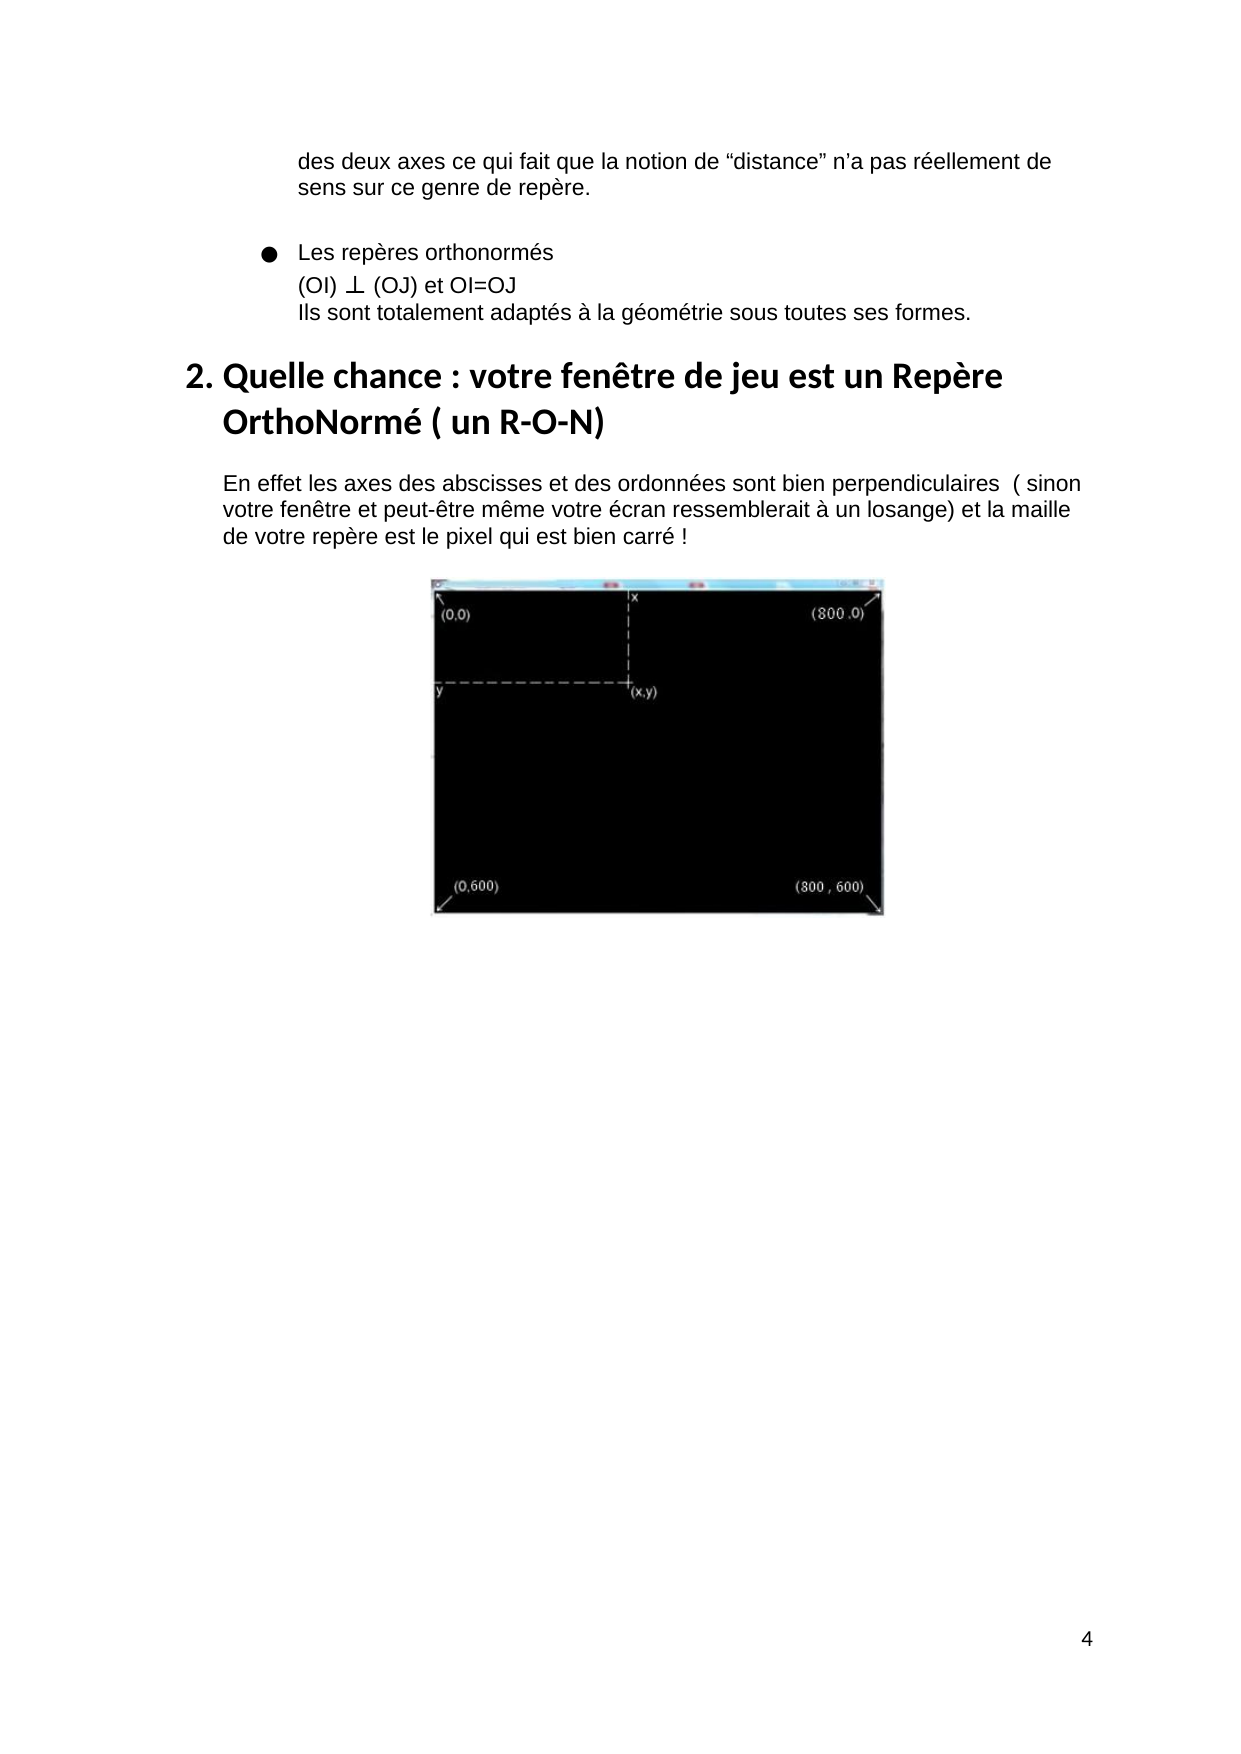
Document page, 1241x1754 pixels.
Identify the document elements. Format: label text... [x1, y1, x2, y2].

text Ils sont totalement adaptés à la géométrie sous toutes ses formes. [298, 299, 1093, 326]
text En effet les axes des abscisses et des ordonnées sont bien perpendiculaires ( sinon votre fenêtre et peut-être même votre écran ressemblerait à un losange) et la maille de votre repère est le pixel qui est bien carré ! [223, 470, 1093, 549]
text des deux axes ce qui fait que la notion de “distance” n’a pas réellement de sens sur ce genre de repère. [298, 148, 1093, 200]
picture [429, 577, 886, 918]
text (OI) (OJ) et OI=OJ [298, 272, 1093, 299]
list Les repères orthonormés [260, 229, 1093, 272]
subtitle Quelle chance : votre fenêtre de jeu est un Repère OrthoNormé ( un R-O-N) [185, 352, 1093, 444]
